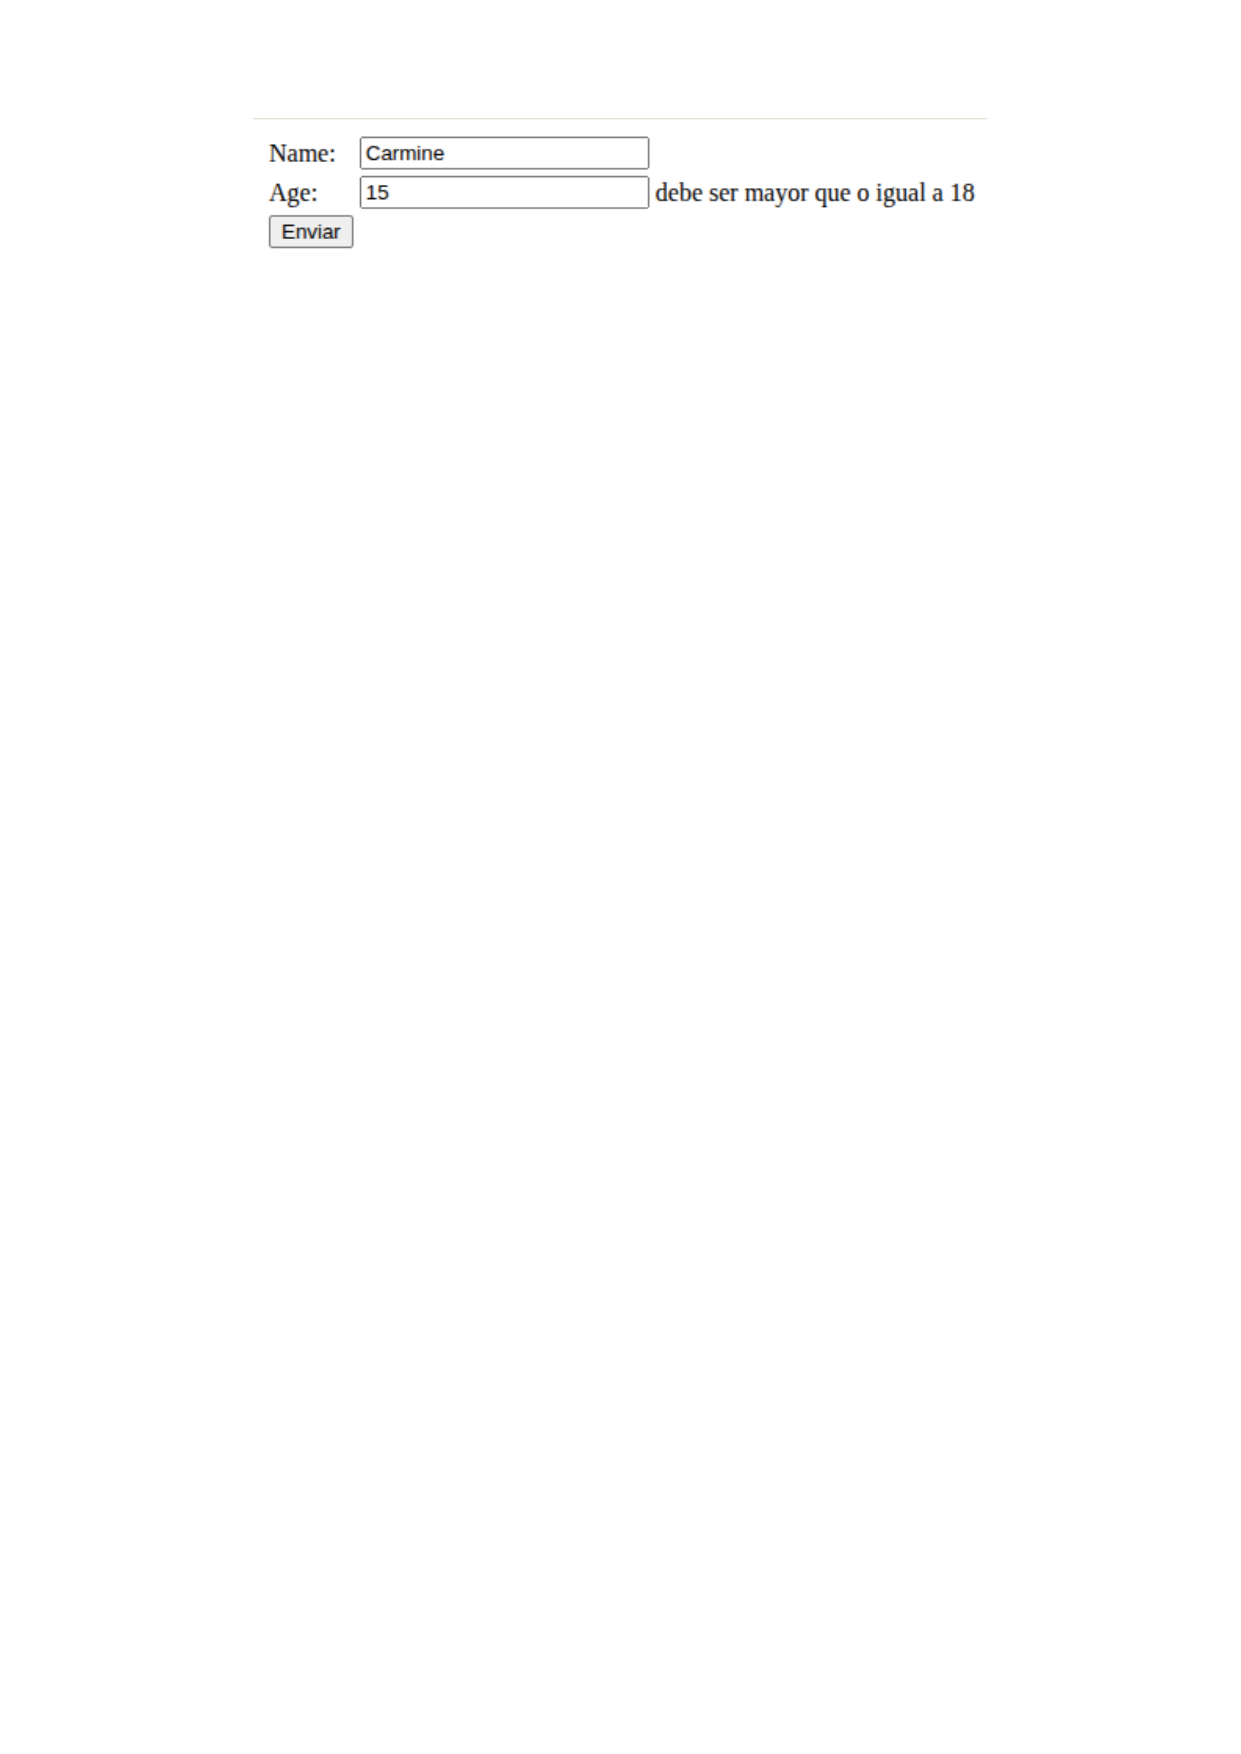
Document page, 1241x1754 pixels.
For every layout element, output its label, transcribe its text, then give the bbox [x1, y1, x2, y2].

text 6. Los resultados y introducimos campos vacios. 7. Si es menor edad [988, 118, 1122, 176]
picture [252, 118, 988, 294]
text 6. Los resultados y introducimos campos vacios. 7. Si es menor edad [118, 118, 252, 176]
